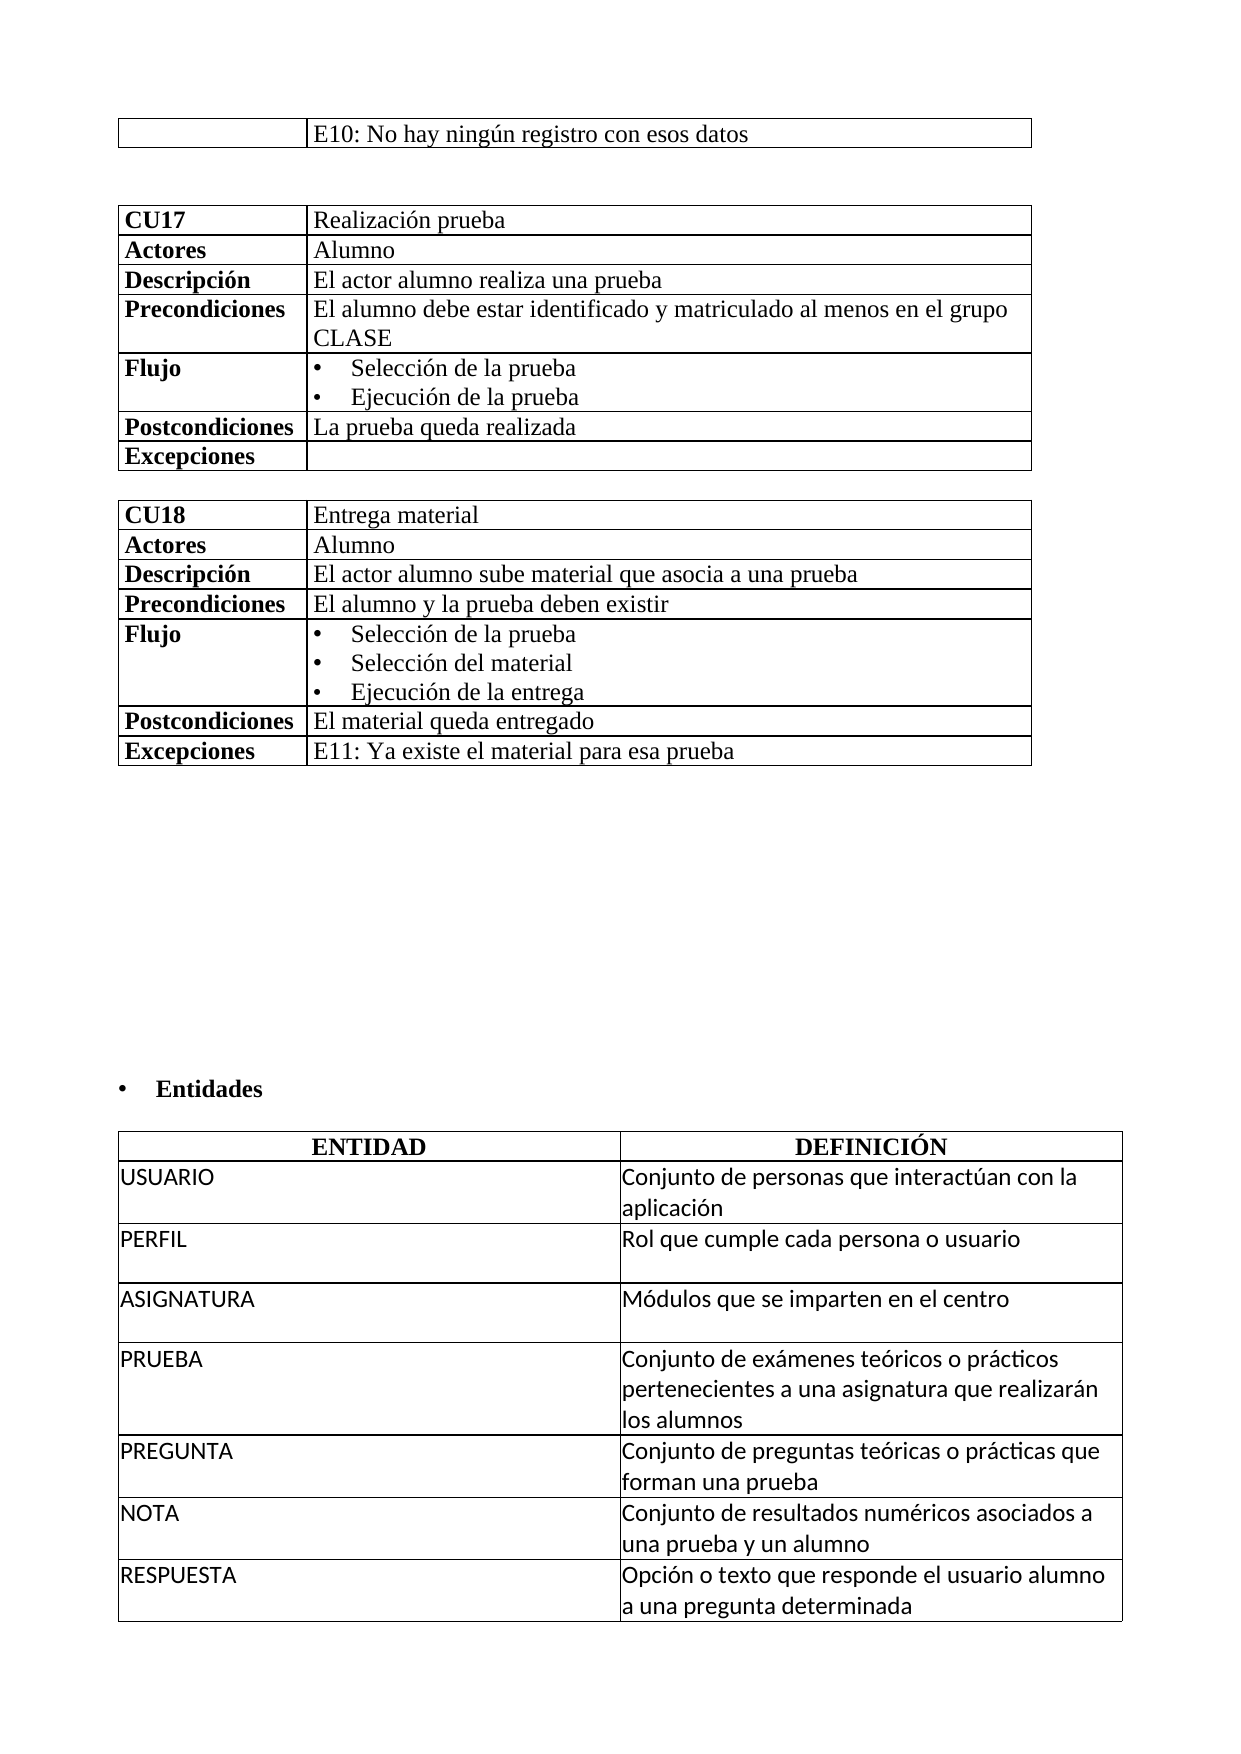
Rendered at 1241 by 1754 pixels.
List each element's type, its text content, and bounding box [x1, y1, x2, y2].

table_cell [308, 442, 1031, 470]
table_cell Alumno [308, 530, 1031, 559]
table_cell Conjunto de personas que interactúan con la aplicación [621, 1162, 1122, 1223]
table_cell RESPUESTA [119, 1560, 620, 1621]
table_header DEFINICIÓN [621, 1132, 1122, 1160]
table_cell Actores [119, 530, 306, 559]
table_cell Excepciones [119, 442, 306, 470]
table_cell E10: No hay ningún registro con esos datos [308, 119, 1031, 147]
table_cell Conjunto de preguntas teóricas o prácticas que forman una prueba [621, 1436, 1122, 1497]
table_cell Alumno [308, 236, 1031, 264]
table_cell Selección de la prueba Ejecución de la prueba [308, 354, 1031, 411]
table_header Realización prueba [308, 206, 1031, 234]
table_header CU18 [119, 501, 306, 529]
table_cell Opción o texto que responde el usuario alumno a una pregunta determinada [621, 1560, 1122, 1621]
table_cell Precondiciones [119, 295, 306, 352]
list Entidades [81, 1074, 1122, 1102]
table_cell La prueba queda realizada [308, 412, 1031, 440]
table_cell Selección de la prueba Selección del material Ejecución de la entrega [308, 620, 1031, 705]
table_cell Postcondiciones [119, 412, 306, 440]
table_cell Descripción [119, 560, 306, 588]
table_cell Postcondiciones [119, 707, 306, 735]
table_cell E11: Ya existe el material para esa prueba [308, 737, 1031, 765]
table_cell Excepciones [119, 737, 306, 765]
table_cell Conjunto de exámenes teóricos o prácticos pertenecientes a una asignatura que realizarán los alumnos [621, 1343, 1122, 1434]
table_cell El alumno debe estar identificado y matriculado al menos en el grupo CLASE [308, 295, 1031, 352]
table_cell El actor alumno sube material que asocia a una prueba [308, 560, 1031, 588]
table_cell NOTA [119, 1498, 620, 1559]
table_cell ASIGNATURA [119, 1284, 620, 1342]
table_cell Flujo [119, 354, 306, 411]
table_cell El actor alumno realiza una prueba [308, 265, 1031, 294]
table_cell PERFIL [119, 1224, 620, 1282]
table_cell PREGUNTA [119, 1436, 620, 1497]
table_cell Descripción [119, 265, 306, 294]
table_header CU17 [119, 206, 306, 234]
table_cell Módulos que se imparten en el centro [621, 1284, 1122, 1342]
table_cell Flujo [119, 620, 306, 705]
table_cell PRUEBA [119, 1343, 620, 1434]
table_header ENTIDAD [119, 1132, 620, 1160]
table_cell Conjunto de resultados numéricos asociados a una prueba y un alumno [621, 1498, 1122, 1559]
table_cell [119, 119, 306, 147]
table_header Entrega material [308, 501, 1031, 529]
table_cell USUARIO [119, 1162, 620, 1223]
table_cell Precondiciones [119, 590, 306, 618]
table_cell El material queda entregado [308, 707, 1031, 735]
table_cell El alumno y la prueba deben existir [308, 590, 1031, 618]
table_cell Actores [119, 236, 306, 264]
table_cell Rol que cumple cada persona o usuario [621, 1224, 1122, 1282]
